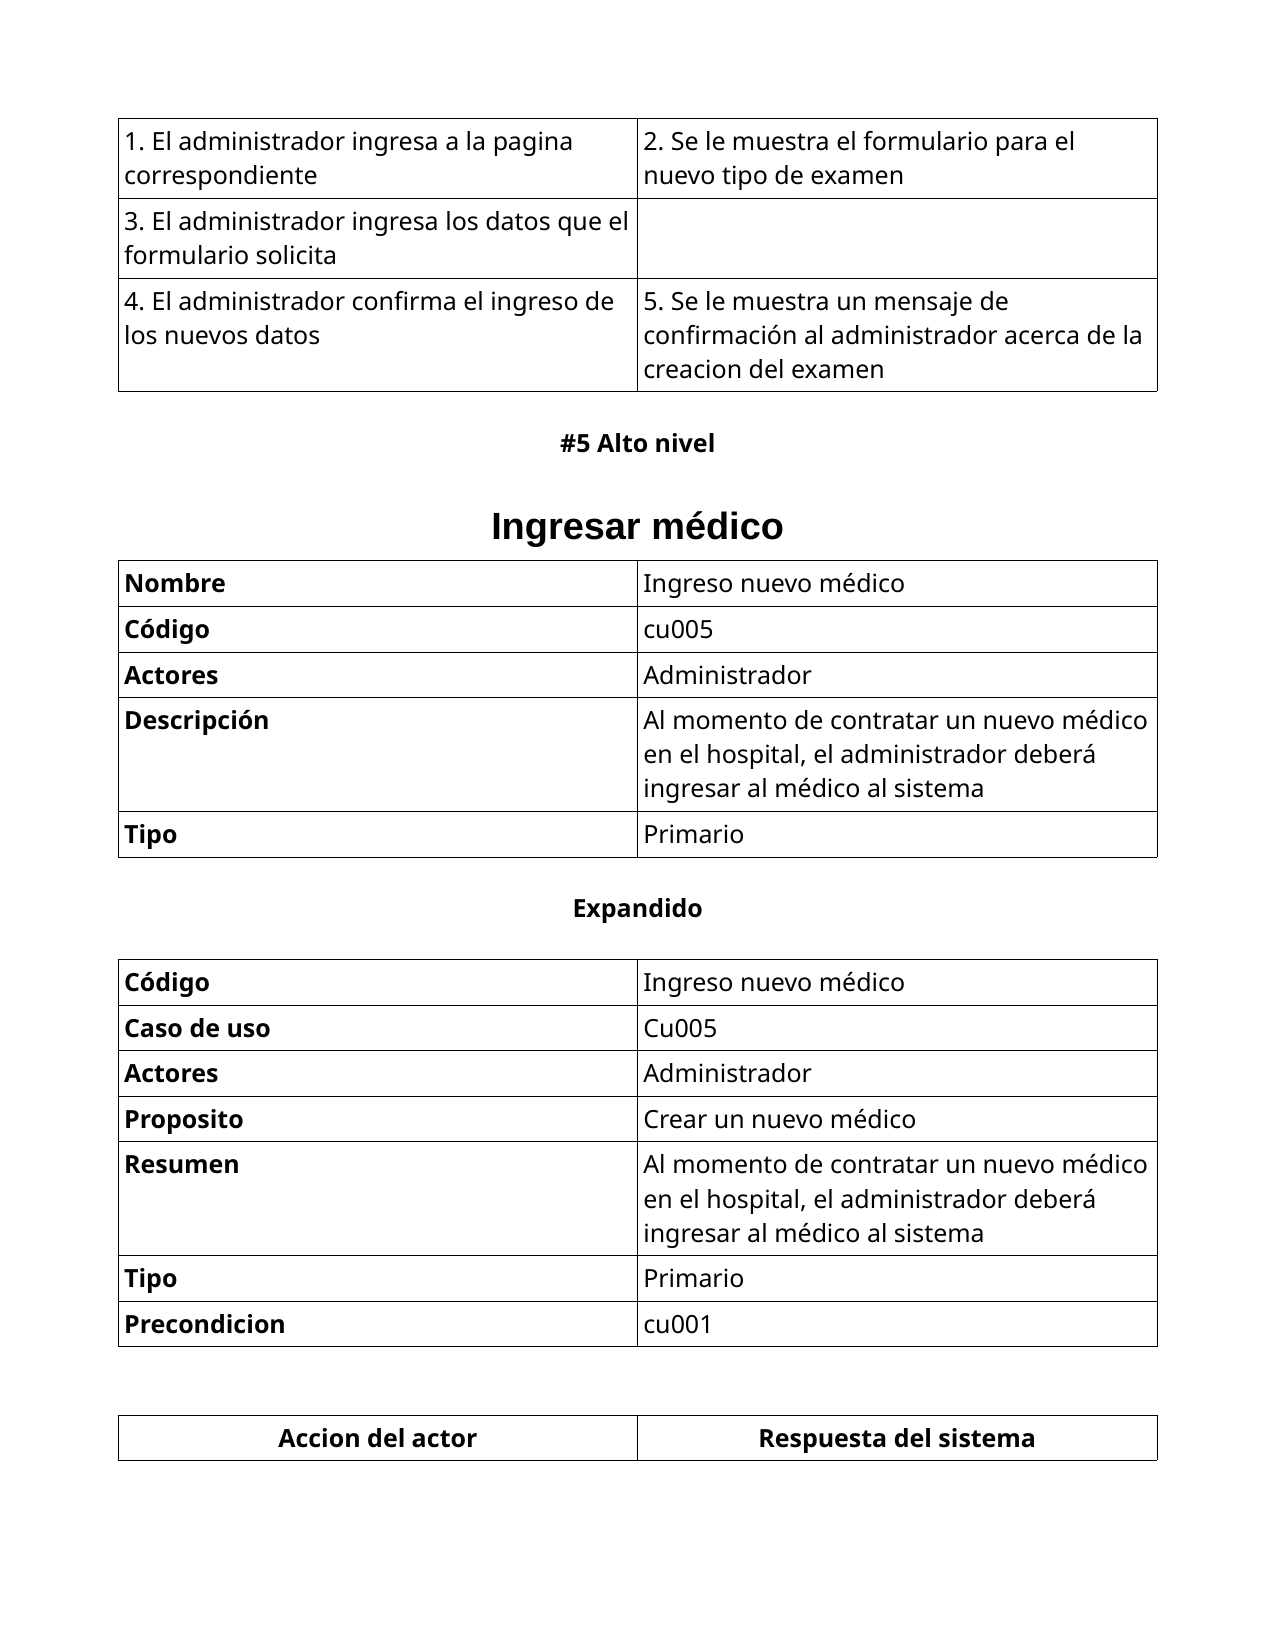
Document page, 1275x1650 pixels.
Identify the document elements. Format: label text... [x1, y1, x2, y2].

table_cell [638, 199, 1157, 277]
table_cell Proposito [119, 1097, 637, 1141]
table_cell 5. Se le muestra un mensaje de confirmación al administrador acerca de la creacion del examen [638, 279, 1157, 391]
table_header Nombre [119, 561, 637, 606]
table_cell Actores [119, 653, 637, 697]
table_cell 3. El administrador ingresa los datos que el formulario solicita [119, 199, 637, 277]
text Expandido [118, 891, 1157, 925]
table_cell Cu005 [638, 1006, 1157, 1050]
table_header Ingreso nuevo médico [638, 561, 1157, 606]
table_cell Tipo [119, 812, 637, 857]
table_cell cu005 [638, 607, 1157, 652]
table_cell Al momento de contratar un nuevo médico en el hospital, el administrador deberá ingresar al médico al sistema [638, 698, 1157, 811]
table_cell Caso de uso [119, 1006, 637, 1050]
table_cell Tipo [119, 1256, 637, 1301]
table_cell Código [119, 607, 637, 652]
table_cell Administrador [638, 1051, 1157, 1096]
subtitle Ingresar médico [118, 504, 1157, 548]
table_cell Primario [638, 1256, 1157, 1301]
table_header Respuesta del sistema [638, 1416, 1157, 1460]
table_header Código [119, 960, 637, 1004]
table_cell Actores [119, 1051, 637, 1096]
table_cell 2. Se le muestra el formulario para el nuevo tipo de examen [638, 119, 1157, 198]
text #5 Alto nivel [118, 425, 1157, 459]
table_cell Precondicion [119, 1302, 637, 1346]
table_cell Crear un nuevo médico [638, 1097, 1157, 1141]
table_cell Administrador [638, 653, 1157, 697]
table_cell Descripción [119, 698, 637, 811]
table_cell Al momento de contratar un nuevo médico en el hospital, el administrador deberá ingresar al médico al sistema [638, 1142, 1157, 1255]
table_cell cu001 [638, 1302, 1157, 1346]
table_header Ingreso nuevo médico [638, 960, 1157, 1004]
table_cell Primario [638, 812, 1157, 857]
table_header Accion del actor [119, 1416, 637, 1460]
table_cell 1. El administrador ingresa a la pagina correspondiente [119, 119, 637, 198]
table_cell 4. El administrador confirma el ingreso de los nuevos datos [119, 279, 637, 391]
table_cell Resumen [119, 1142, 637, 1255]
